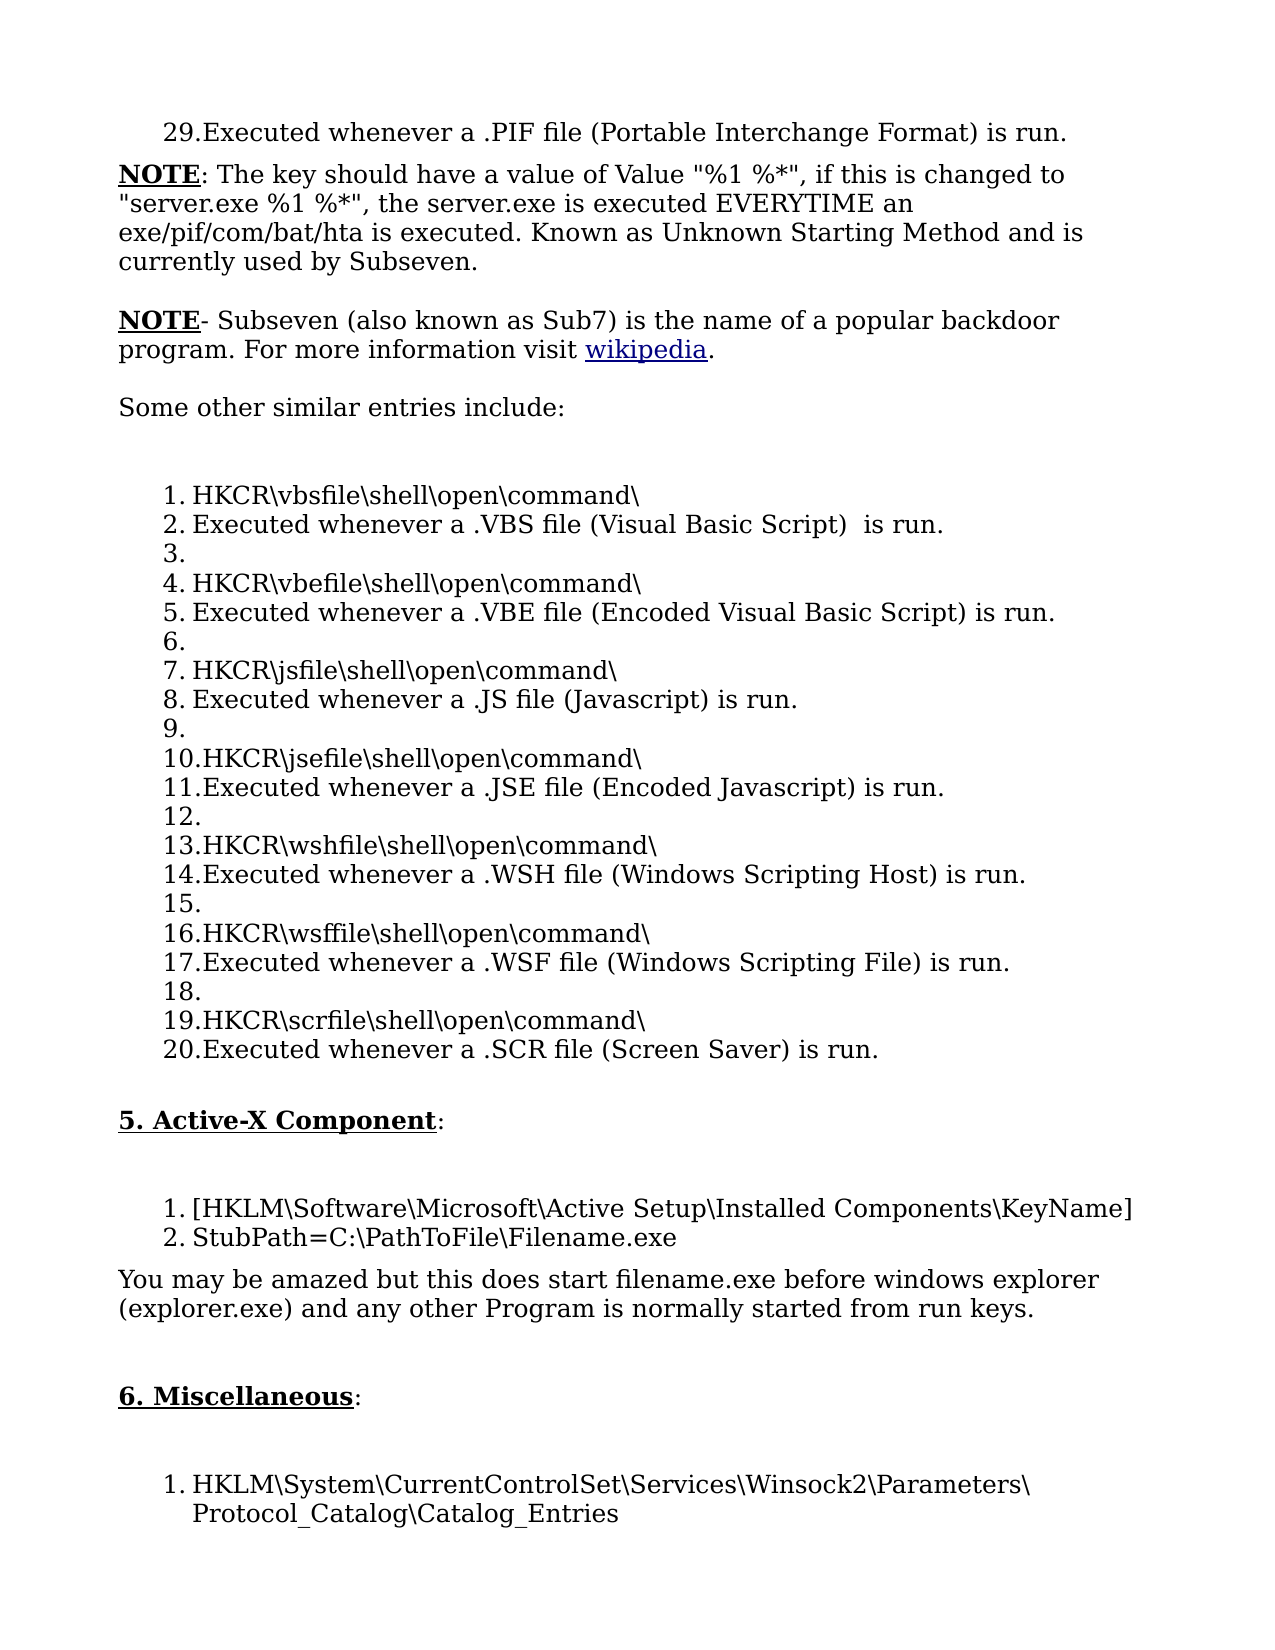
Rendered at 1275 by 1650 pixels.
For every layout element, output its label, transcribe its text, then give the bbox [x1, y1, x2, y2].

text NOTE: The key should have a value of Value "%1 %*", if this is changed to "server.exe %1 %*", the server.exe is executed EVERYTIME an exe/pif/com/bat/hta is executed. Known as Unknown Starting Method and is currently used by Subseven. NOTE- Subseven (also known as Sub7) is the name of a popular backdoor program. For more information visit wikipedia. Some other similar entries include: [118, 160, 1157, 423]
list Executed whenever a .SCR file (Screen Saver) is run. [162, 1036, 1157, 1065]
list HKCR\scrfile\shell\open\command\ [162, 1006, 1157, 1036]
list Executed whenever a .WSH file (Windows Scripting Host) is run. [162, 861, 1157, 890]
text 5. Active-X Component: [118, 1106, 1157, 1136]
list Executed whenever a .JS file (Javascript) is run. [162, 686, 1157, 715]
list HKCR\jsfile\shell\open\command\ [162, 656, 1157, 686]
list StubPath=C:\PathToFile\Filename.exe [162, 1223, 1157, 1253]
text You may be amazed but this does start filename.exe before windows explorer (explorer.exe) and any other Program is normally started from run keys. 6. Miscellaneous: [118, 1265, 1157, 1411]
list [HKLM\Software\Microsoft\Active Setup\Installed Components\KeyName] [162, 1194, 1157, 1223]
list Executed whenever a .VBS file (Visual Basic Script) is run. [162, 511, 1157, 540]
list HKLM\System\CurrentControlSet\Services\Winsock2\Parameters\Protocol_Catalog\Catalog_Entries [162, 1470, 1157, 1528]
list HKCR\vbefile\shell\open\command\ [162, 569, 1157, 598]
list HKCR\vbsfile\shell\open\command\ [162, 481, 1157, 511]
list HKCR\wsffile\shell\open\command\ [162, 919, 1157, 948]
list Executed whenever a .JSE file (Encoded Javascript) is run. [162, 773, 1157, 802]
list HKCR\jsefile\shell\open\command\ [162, 744, 1157, 773]
list Executed whenever a .WSF file (Windows Scripting File) is run. [162, 948, 1157, 977]
list Executed whenever a .VBE file (Encoded Visual Basic Script) is run. [162, 598, 1157, 627]
list Executed whenever a .PIF file (Portable Interchange Format) is run. [162, 118, 1157, 147]
list HKCR\wshfile\shell\open\command\ [162, 831, 1157, 861]
